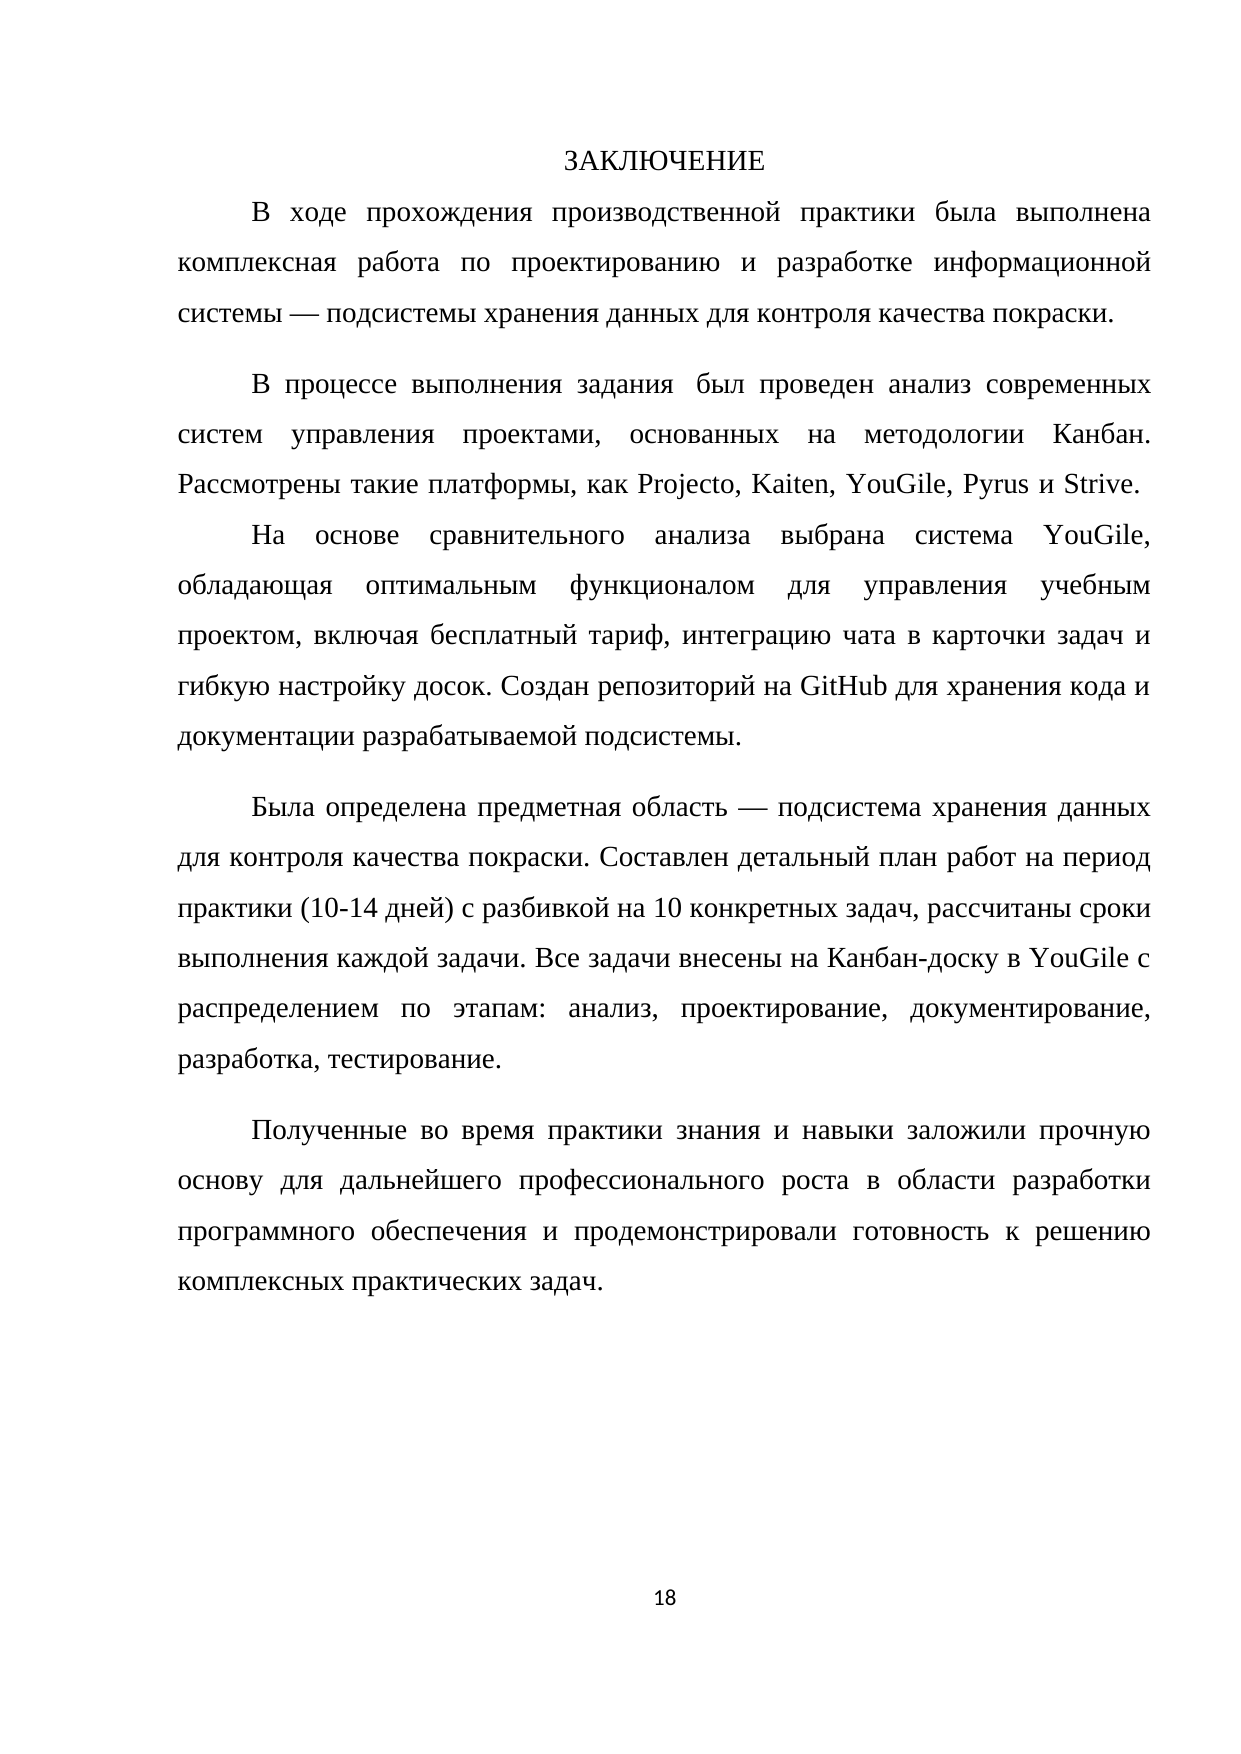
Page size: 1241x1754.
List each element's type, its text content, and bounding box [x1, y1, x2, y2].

text В процессе выполнения задания был проведен анализ современных систем управления проектами, основанных на методологии Канбан. Рассмотрены такие платформы, как Projecto, Kaiten, YouGile, Pyrus и Strive. На основе сравнительного анализа выбрана система YouGile, обладающая оптимальным функционалом для управления учебным проектом, включая бесплатный тариф, интеграцию чата в карточки задач и гибкую настройку досок. Создан репозиторий на GitHub для хранения кода и документации разрабатываемой подсистемы. [177, 366, 1152, 752]
text В ходе прохождения производственной практики была выполнена комплексная работа по проектированию и разработке информационной системы — подсистемы хранения данных для контроля качества покраски. [177, 194, 1152, 328]
text Полученные во время практики знания и навыки заложили прочную основу для дальнейшего профессионального роста в области разработки программного обеспечения и продемонстрировали готовность к решению комплексных практических задач. [177, 1112, 1152, 1296]
text Была определена предметная область — подсистема хранения данных для контроля качества покраски. Составлен детальный план работ на период практики (10-14 дней) с разбивкой на 10 конкретных задач, рассчитаны сроки выполнения каждой задачи. Все задачи внесены на Канбан-доску в YouGile с распределением по этапам: анализ, проектирование, документирование, разработка, тестирование. [177, 789, 1152, 1074]
subtitle ЗАКЛЮЧЕНИЕ [177, 143, 1152, 177]
